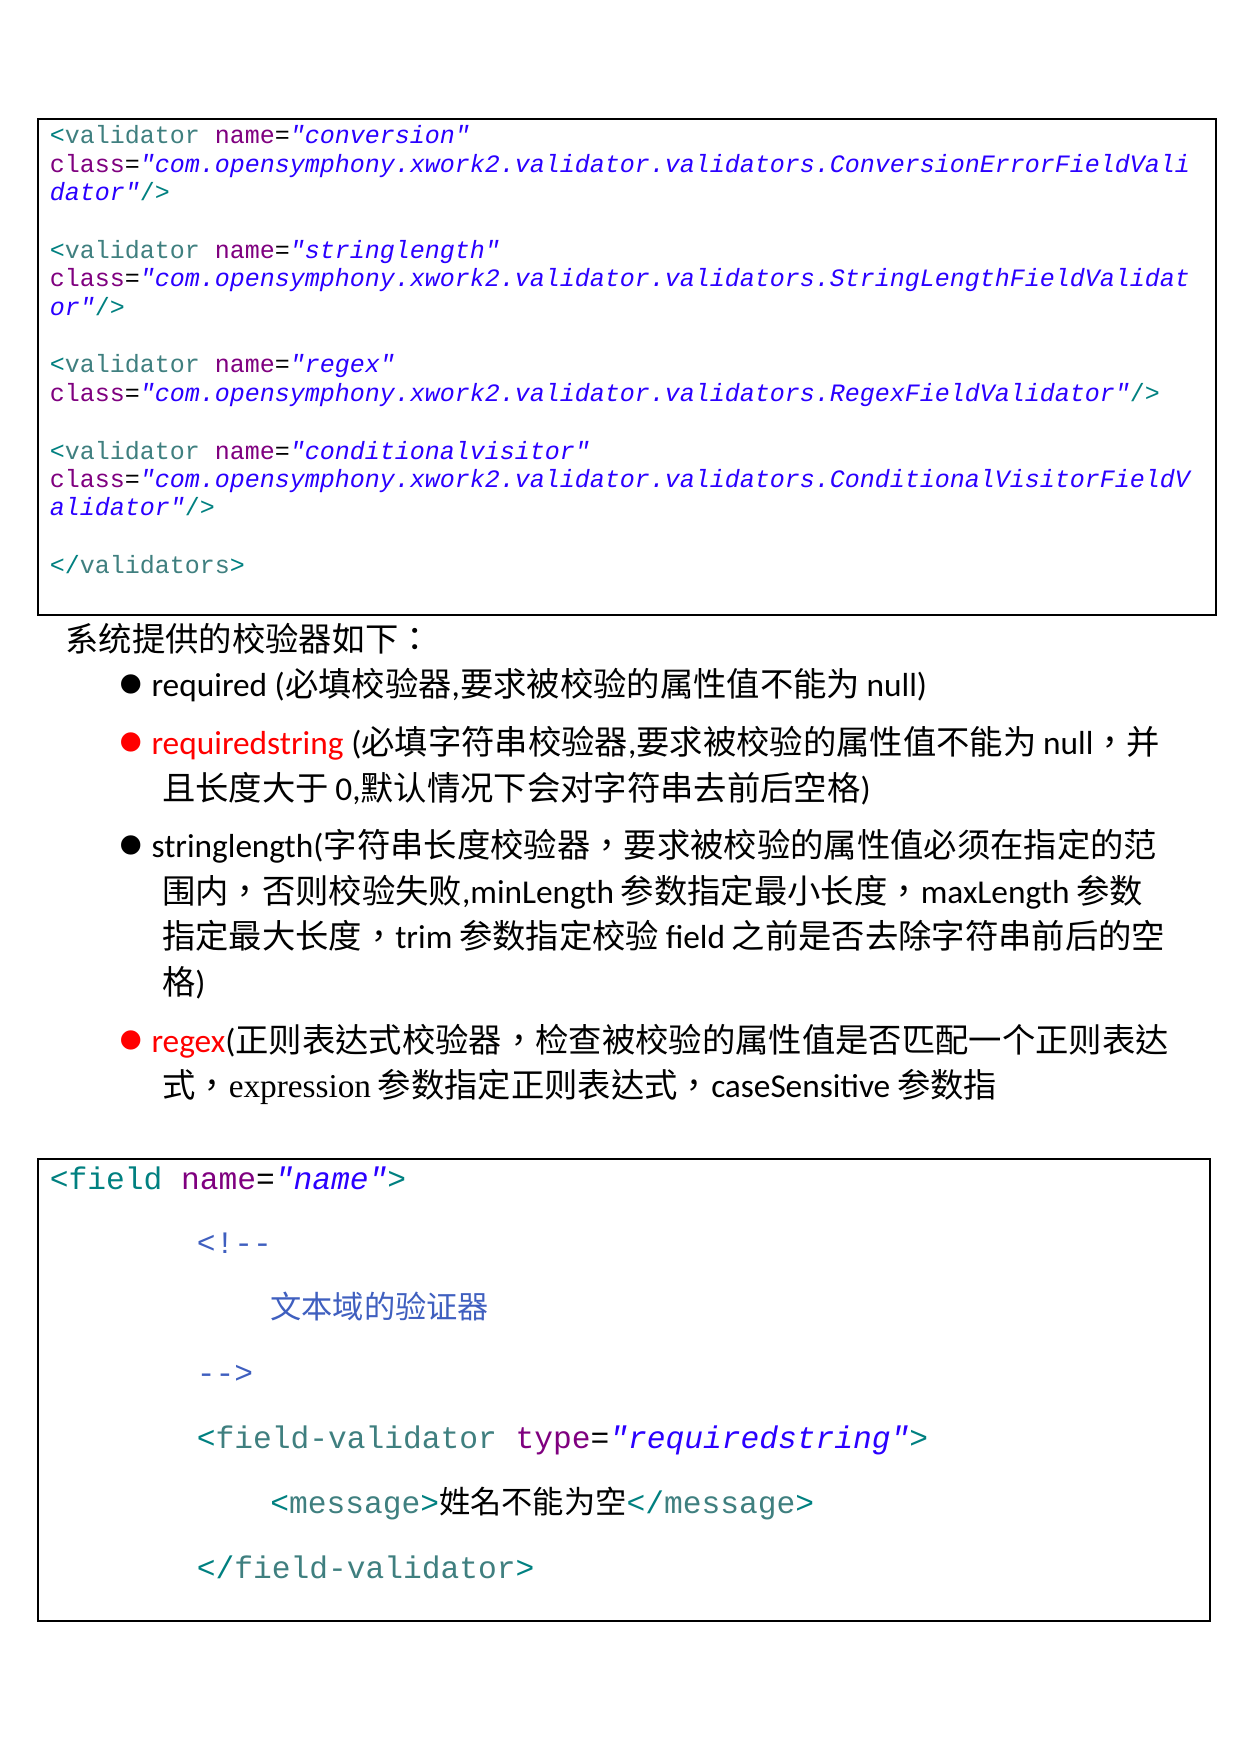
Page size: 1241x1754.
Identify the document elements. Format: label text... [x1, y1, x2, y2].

text lstringlength(字符串长度校验器，要求被校验的属性值必须在指定的范围内，否则校验失败,minLength参数指定最小长度，maxLength参数指定最大长度，trim参数指定校验field之前是否去除字符串前后的空格) [118, 822, 1169, 1004]
text 系统提供的校验器如下： [24, 616, 1240, 661]
text lrequiredstring (必填字符串校验器,要求被校验的属性值不能为null，并且长度大于0,默认情况下会对字符串去前后空格) [118, 719, 1169, 810]
table_header <validator name="conversion" class="com.opensymphony.xwork2.validator.validators.ConversionErrorFieldValidator"/> <validator name="stringlength" class="com.opensymphony.xwork2.validator.validators.StringLengthFieldValidator"/> <validator name="regex" class="com.opensymphony.xwork2.validator.validators.RegexFieldValidator"/> <validator name="conditionalvisitor" class="com.opensymphony.xwork2.validator.validators.ConditionalVisitorFieldValidator"/> </validators> [39, 120, 1215, 613]
text lrequired (必填校验器,要求被校验的属性值不能为null) [118, 661, 1169, 706]
text lregex(正则表达式校验器，检查被校验的属性值是否匹配一个正则表达式，expression参数指定正则表达式，caseSensitive参数指 [118, 1016, 1169, 1107]
table_header <field name="name"> <!-- 文本域的验证器 --> <field-validator type="requiredstring"> <message>姓名不能为空</message> </field-validator> [39, 1160, 1209, 1620]
